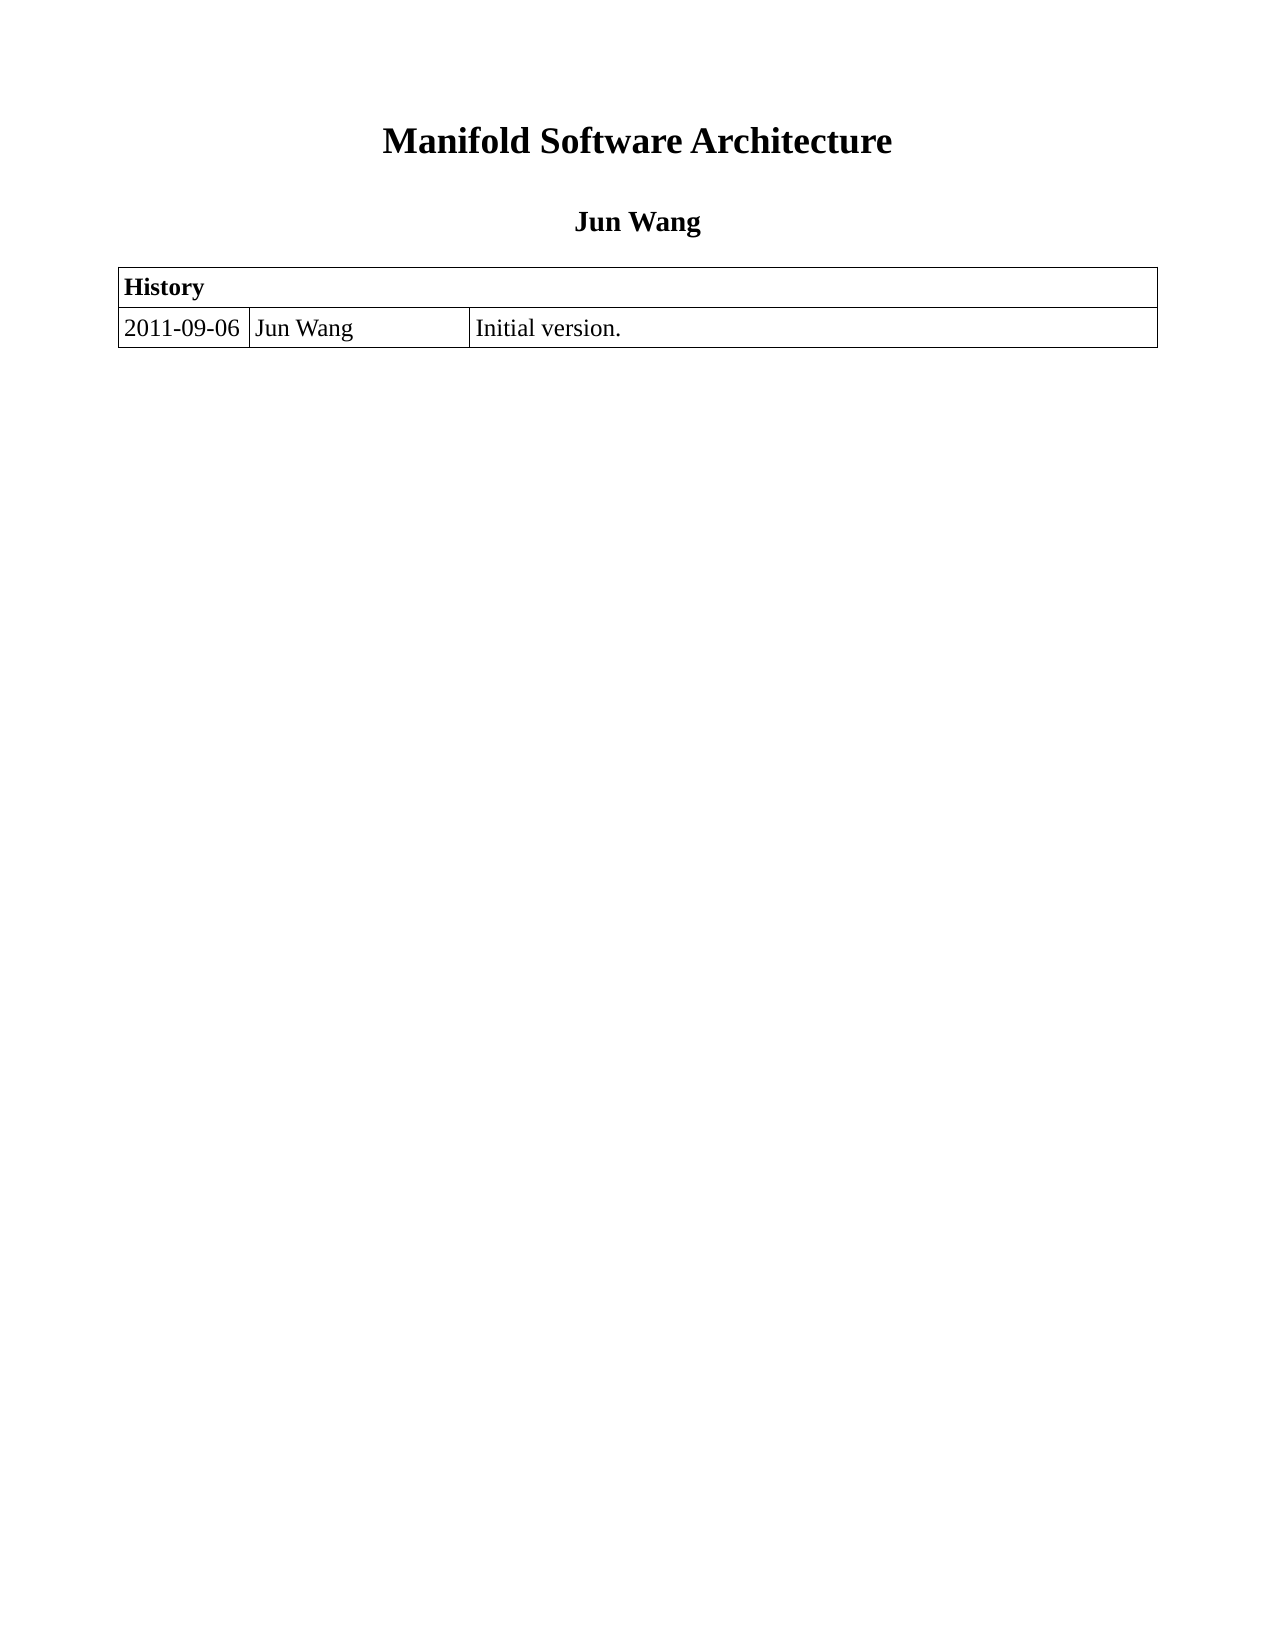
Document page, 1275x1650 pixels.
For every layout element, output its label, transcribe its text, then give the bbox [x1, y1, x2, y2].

text Jun Wang [118, 204, 1157, 238]
table_cell 2011-09-06 [119, 308, 249, 347]
text Manifold Software Architecture [118, 118, 1157, 161]
table_header History [119, 268, 1157, 307]
table_cell Initial version. [470, 308, 1157, 347]
table_cell Jun Wang [250, 308, 469, 347]
